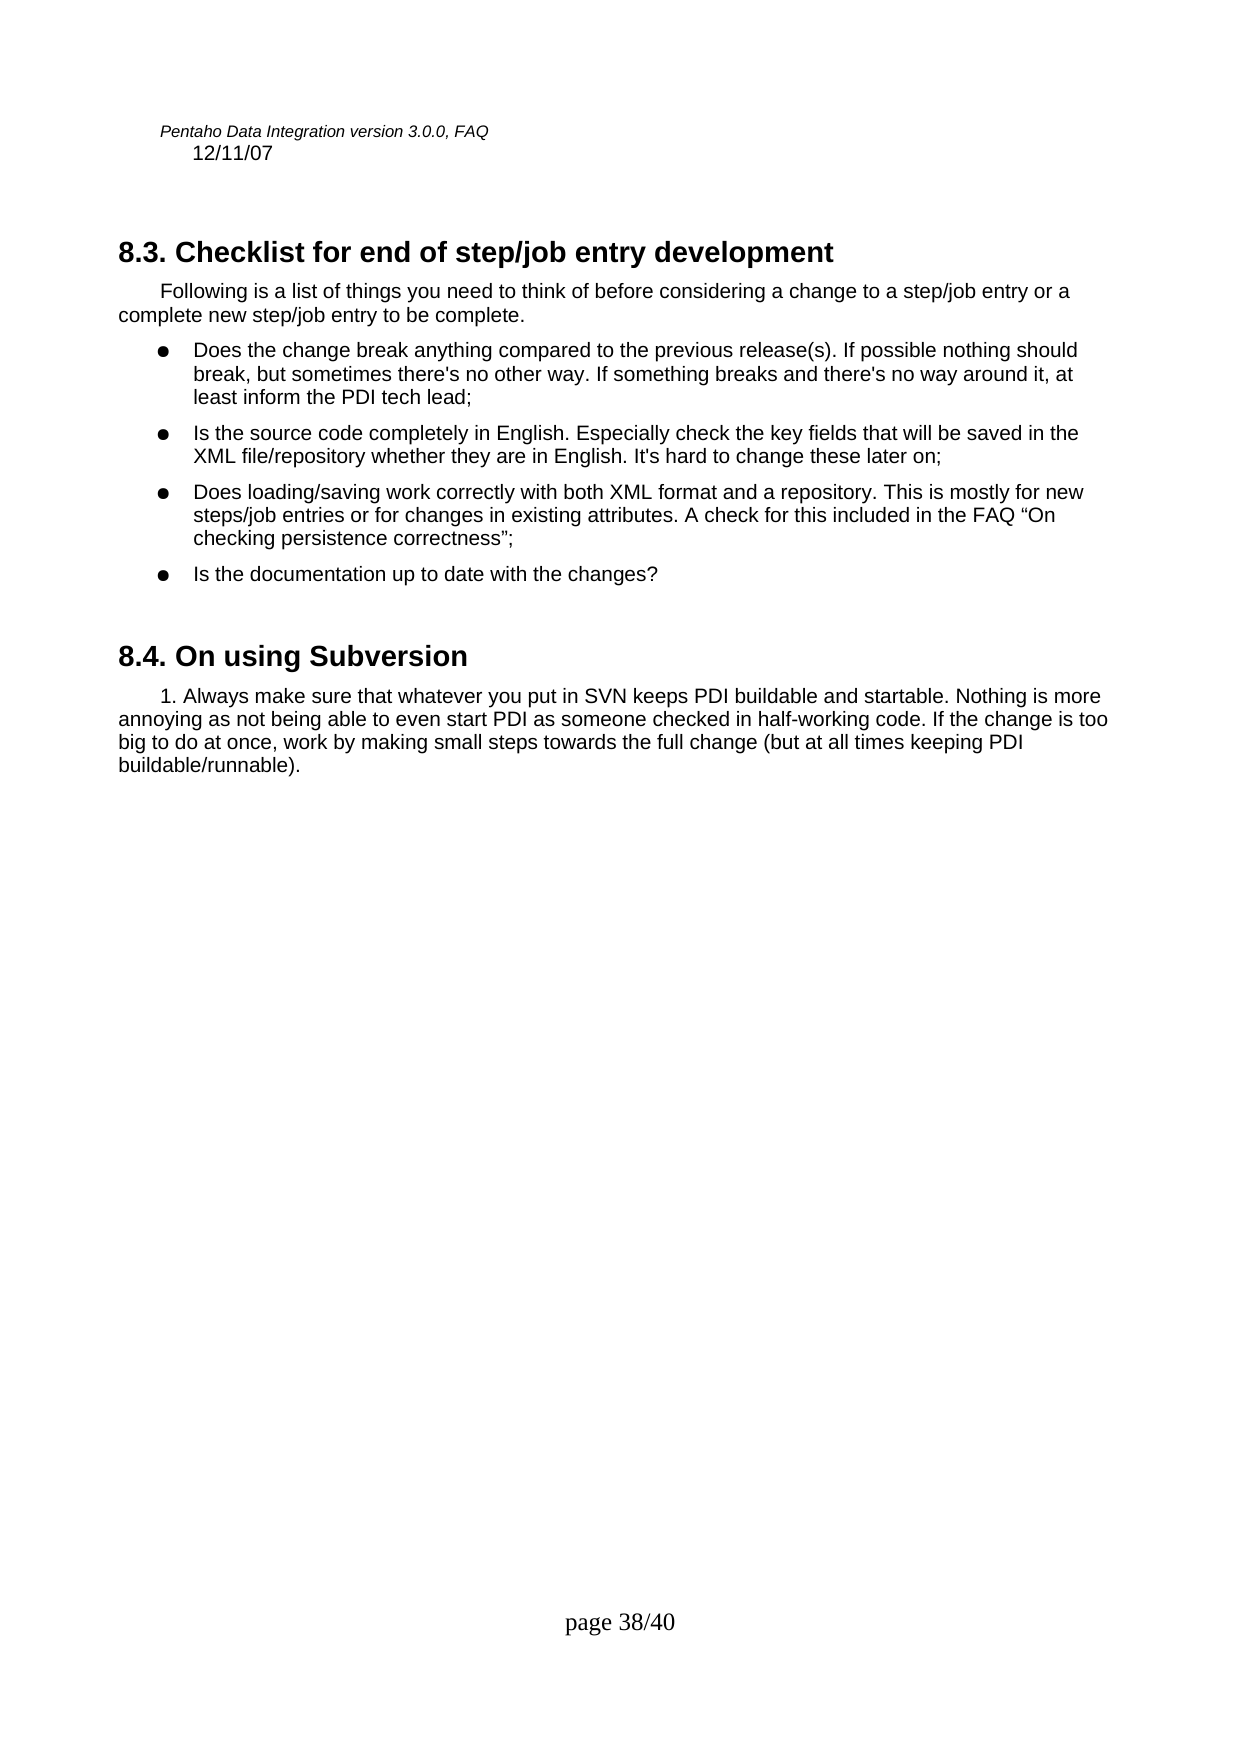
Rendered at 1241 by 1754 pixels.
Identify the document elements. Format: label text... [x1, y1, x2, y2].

list Is the documentation up to date with the changes? [156, 562, 1122, 586]
text 1. Always make sure that whatever you put in SVN keeps PDI buildable and startable. Nothing is more annoying as not being able to even start PDI as someone checked in half-working code. If the change is too big to do at once, work by making small steps towards the full change (but at all times keeping PDI buildable/runnable). [118, 684, 1122, 777]
subtitle Checklist for end of step/job entry development [118, 236, 1122, 268]
text Following is a list of things you need to think of before considering a change to a step/job entry or a complete new step/job entry to be complete. [118, 280, 1122, 327]
list Is the source code completely in English. Especially check the key fields that will be saved in the XML file/repository whether they are in English. It's hard to change these later on; [156, 421, 1122, 468]
list Does the change break anything compared to the previous release(s). If possible nothing should break, but sometimes there's no other way. If something breaks and there's no way around it, at least inform the PDI tech lead; [156, 339, 1122, 409]
list Does loading/saving work correctly with both XML format and a repository. This is mostly for new steps/job entries or for changes in existing attributes. A check for this included in the FAQ “On checking persistence correctness”; [156, 480, 1122, 550]
subtitle On using Subversion [118, 640, 1122, 672]
